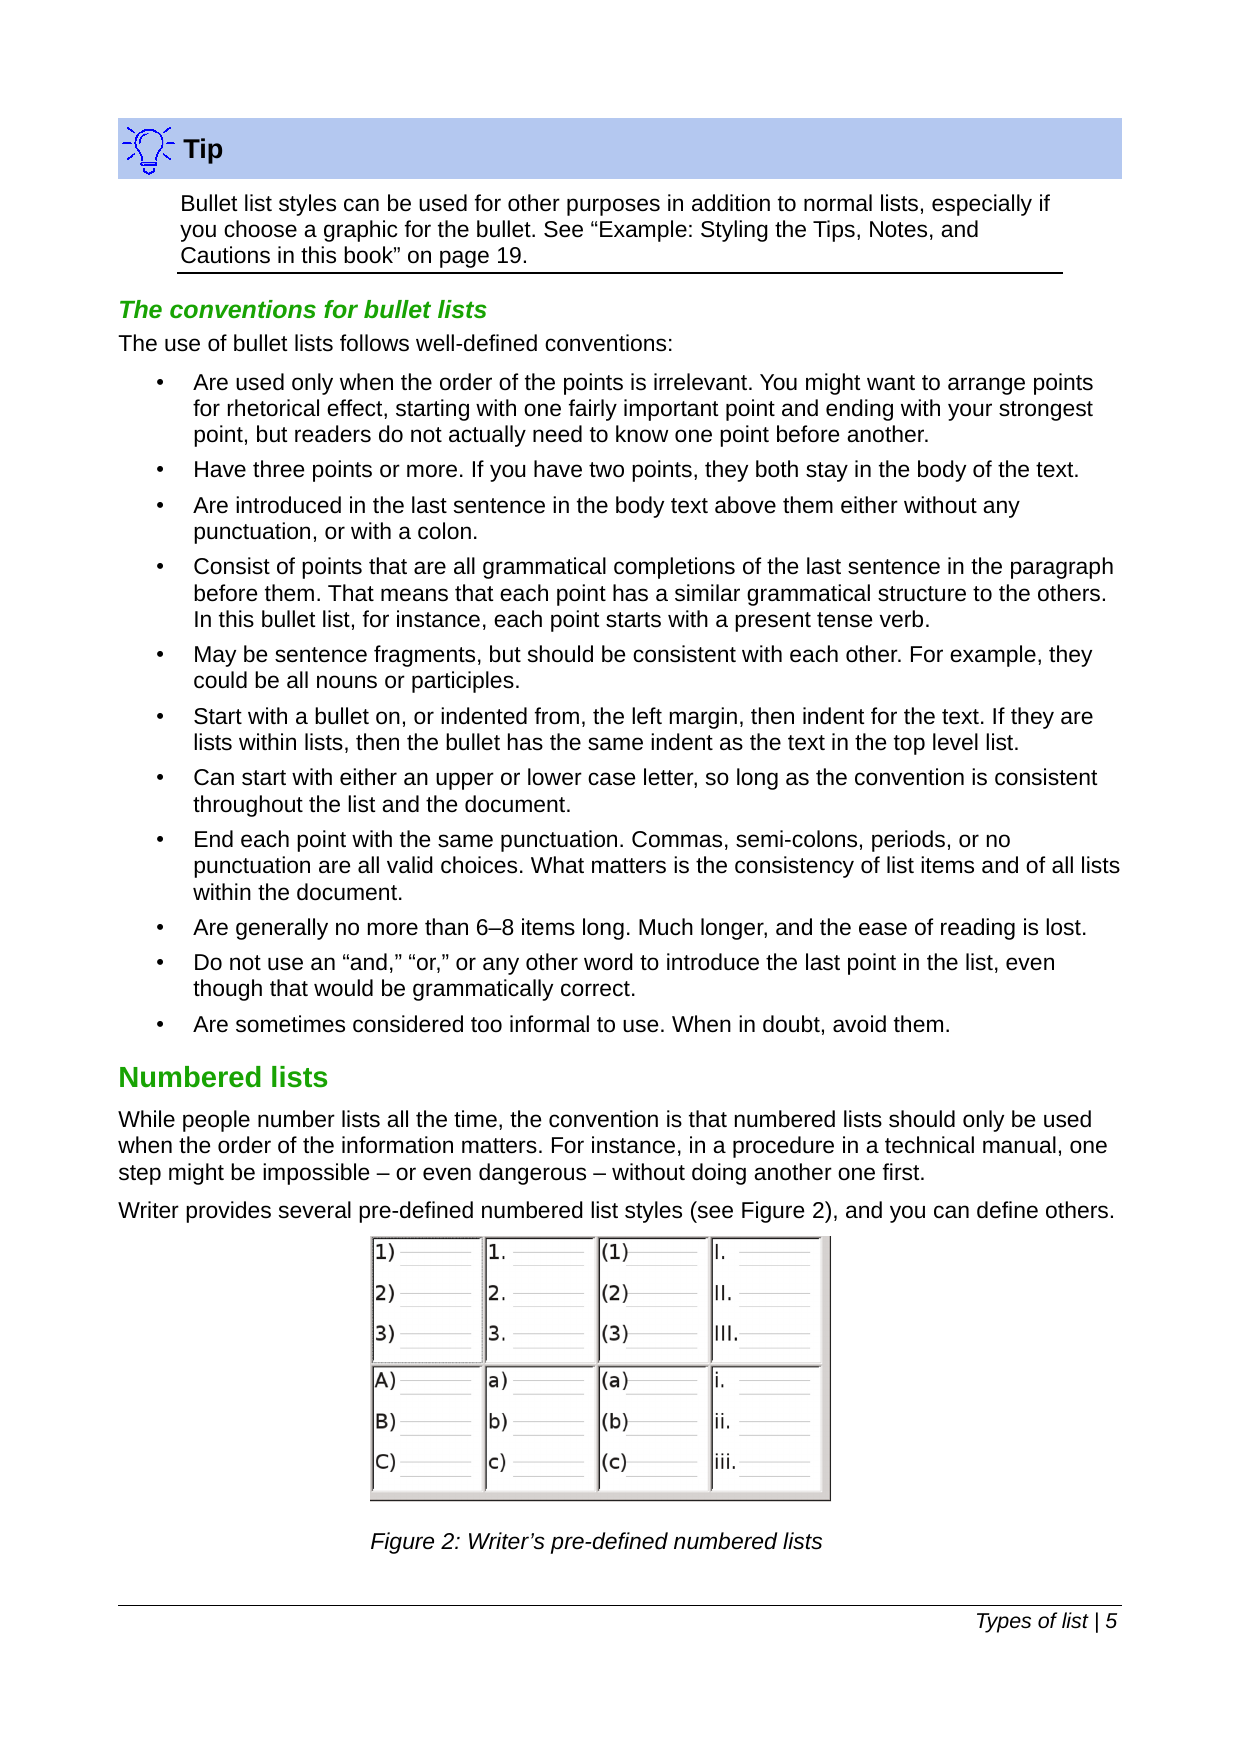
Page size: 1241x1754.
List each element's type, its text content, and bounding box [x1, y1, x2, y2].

list Are generally no more than 6–8 items long. Much longer, and the ease of reading is lost. [156, 914, 1122, 940]
text The use of bullet lists follows well-defined conventions: [118, 330, 1122, 356]
list Are introduced in the last sentence in the body text above them either without any punctuation, or with a colon. [156, 492, 1122, 544]
text Figure 2: Writer’s pre-defined numbered lists [370, 1528, 870, 1555]
list Are used only when the order of the points is irrelevant. You might want to arrange points for rhetorical effect, starting with one fairly important point and ending with your strongest point, but readers do not actually need to know one point before another. [156, 368, 1122, 448]
picture [370, 1236, 832, 1502]
list Start with a bullet on, or indented from, the left margin, then indent for the text. If they are lists within lists, then the bullet has the same indent as the text in the top level list. [156, 703, 1122, 755]
text Writer provides several pre-defined numbered list styles (see Figure 2), and you can define others. [118, 1197, 1122, 1224]
text Bullet list styles can be used for other purposes in addition to normal lists, especially if you choose a graphic for the bullet. See “Example: Styling the Tips, Notes, and Cautions in this book” on page 19. [177, 187, 1063, 272]
subtitle Tip [118, 118, 1122, 179]
subtitle The conventions for bullet lists [118, 295, 1122, 324]
list End each point with the same punctuation. Commas, semi-colons, periods, or no punctuation are all valid choices. What matters is the consistency of list items and of all lists within the document. [156, 826, 1122, 905]
subtitle Numbered lists [118, 1061, 1122, 1094]
list Do not use an “and,” “or,” or any other word to introduce the last point in the list, even though that would be grammatically correct. [156, 949, 1122, 1002]
list Have three points or more. If you have two points, they both stay in the body of the text. [156, 456, 1122, 483]
picture [119, 119, 179, 179]
list Can start with either an upper or lower case letter, so long as the convention is consistent throughout the list and the document. [156, 764, 1122, 817]
list May be sentence fragments, but should be consistent with each other. For example, they could be all nouns or participles. [156, 641, 1122, 694]
list Consist of points that are all grammatical completions of the last sentence in the paragraph before them. That means that each point has a similar grammatical structure to the others. In this bullet list, for instance, each point starts with a present tense verb. [156, 553, 1122, 632]
list Are sometimes considered too informal to use. When in doubt, avoid them. [156, 1011, 1122, 1037]
text While people number lists all the time, the convention is that numbered lists should only be used when the order of the information matters. For instance, in a procedure in a technical manual, one step might be impossible – or even dangerous – without doing another one first. [118, 1106, 1122, 1185]
